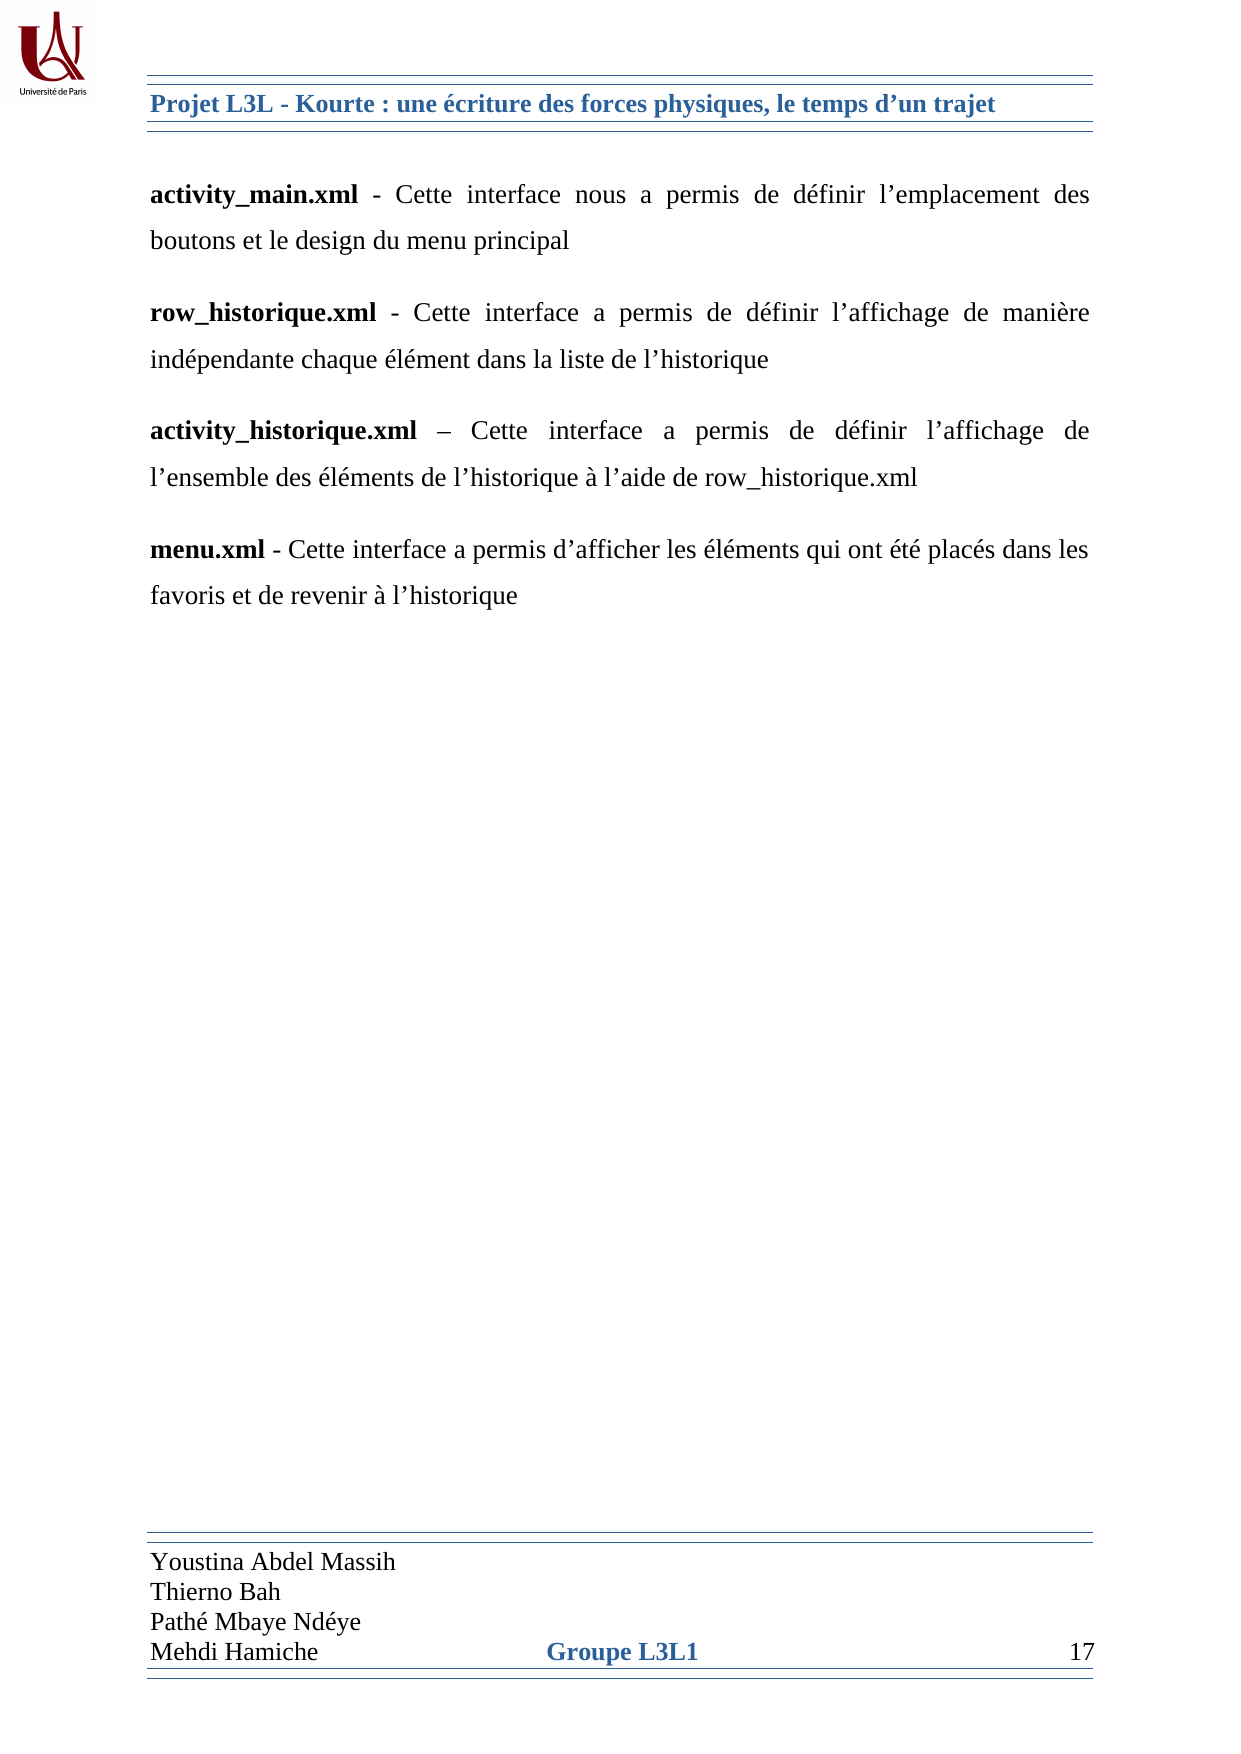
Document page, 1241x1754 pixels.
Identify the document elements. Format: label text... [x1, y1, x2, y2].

text row_historique.xml - Cette interface a permis de définir l’affichage de manière indépendante chaque élément dans la liste de l’historique [150, 296, 1090, 374]
text activity_historique.xml – Cette interface a permis de définir l’affichage de l’ensemble des éléments de l’historique à l’aide de row_historique.xml [150, 414, 1090, 492]
text menu.xml - Cette interface a permis d’afficher les éléments qui ont été placés dans les favoris et de revenir à l’historique [150, 533, 1090, 611]
text activity_main.xml - Cette interface nous a permis de définir l’emplacement des boutons et le design du menu principal [150, 178, 1090, 256]
picture [0, 0, 101, 107]
